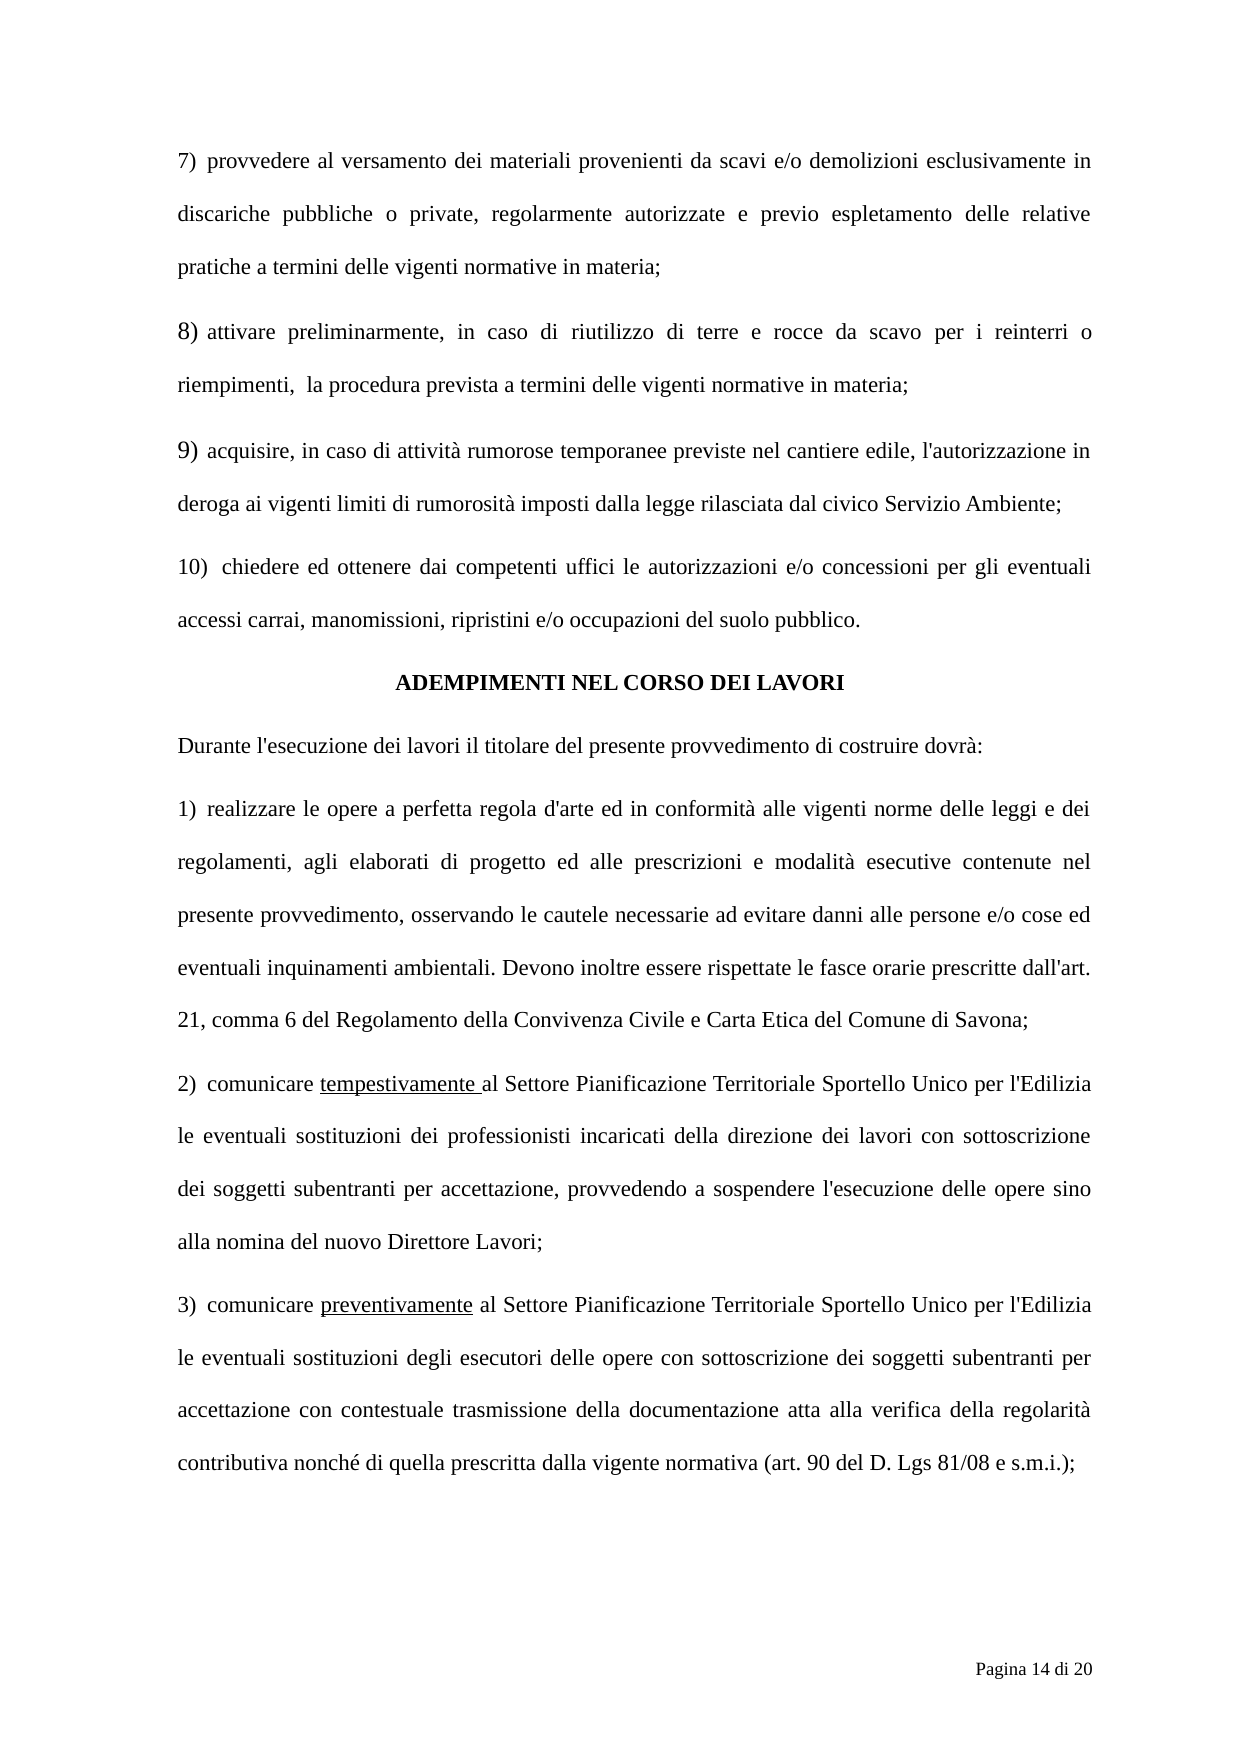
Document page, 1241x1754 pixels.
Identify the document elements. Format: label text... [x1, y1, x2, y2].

list realizzare le opere a perfetta regola d'arte ed in conformità alle vigenti norme delle leggi e dei regolamenti, agli elaborati di progetto ed alle prescrizioni e modalità esecutive contenute nel presente provvedimento, osservando le cautele necessarie ad evitare danni alle persone e/o cose ed eventuali inquinamenti ambientali. Devono inoltre essere rispettate le fasce orarie prescritte dall'art. 21, comma 6 del Regolamento della Convivenza Civile e Carta Etica del Comune di Savona; [177, 796, 1092, 1033]
list acquisire, in caso di attività rumorose temporanee previste nel cantiere edile, l'autorizzazione in deroga ai vigenti limiti di rumorosità imposti dalla legge rilasciata dal civico Servizio Ambiente; [177, 435, 1092, 516]
text Durante l'esecuzione dei lavori il titolare del presente provvedimento di costruire dovrà: [177, 732, 1063, 758]
list provvedere al versamento dei materiali provenienti da scavi e/o demolizioni esclusivamente in discariche pubbliche o private, regolarmente autorizzate e previo espletamento delle relative pratiche a termini delle vigenti normative in materia; [177, 148, 1092, 279]
text ADEMPIMENTI NEL CORSO DEI LAVORI [177, 669, 1063, 695]
list comunicare preventivamente al Settore Pianificazione Territoriale Sportello Unico per l'Edilizia le eventuali sostituzioni degli esecutori delle opere con sottoscrizione dei soggetti subentranti per accettazione con contestuale trasmissione della documentazione atta alla verifica della regolarità contributiva nonché di quella prescritta dalla vigente normativa (art. 90 del D. Lgs 81/08 e s.m.i.); [177, 1291, 1092, 1476]
list comunicare tempestivamente al Settore Pianificazione Territoriale Sportello Unico per l'Edilizia le eventuali sostituzioni dei professionisti incaricati della direzione dei lavori con sottoscrizione dei soggetti subentranti per accettazione, provvedendo a sospendere l'esecuzione delle opere sino alla nomina del nuovo Direttore Lavori; [177, 1070, 1092, 1254]
list attivare preliminarmente, in caso di riutilizzo di terre e rocce da scavo per i reinterri o riempimenti, la procedura prevista a termini delle vigenti normative in materia; [177, 316, 1092, 398]
list chiedere ed ottenere dai competenti uffici le autorizzazioni e/o concessioni per gli eventuali accessi carrai, manomissioni, ripristini e/o occupazioni del suolo pubblico. [177, 553, 1092, 632]
